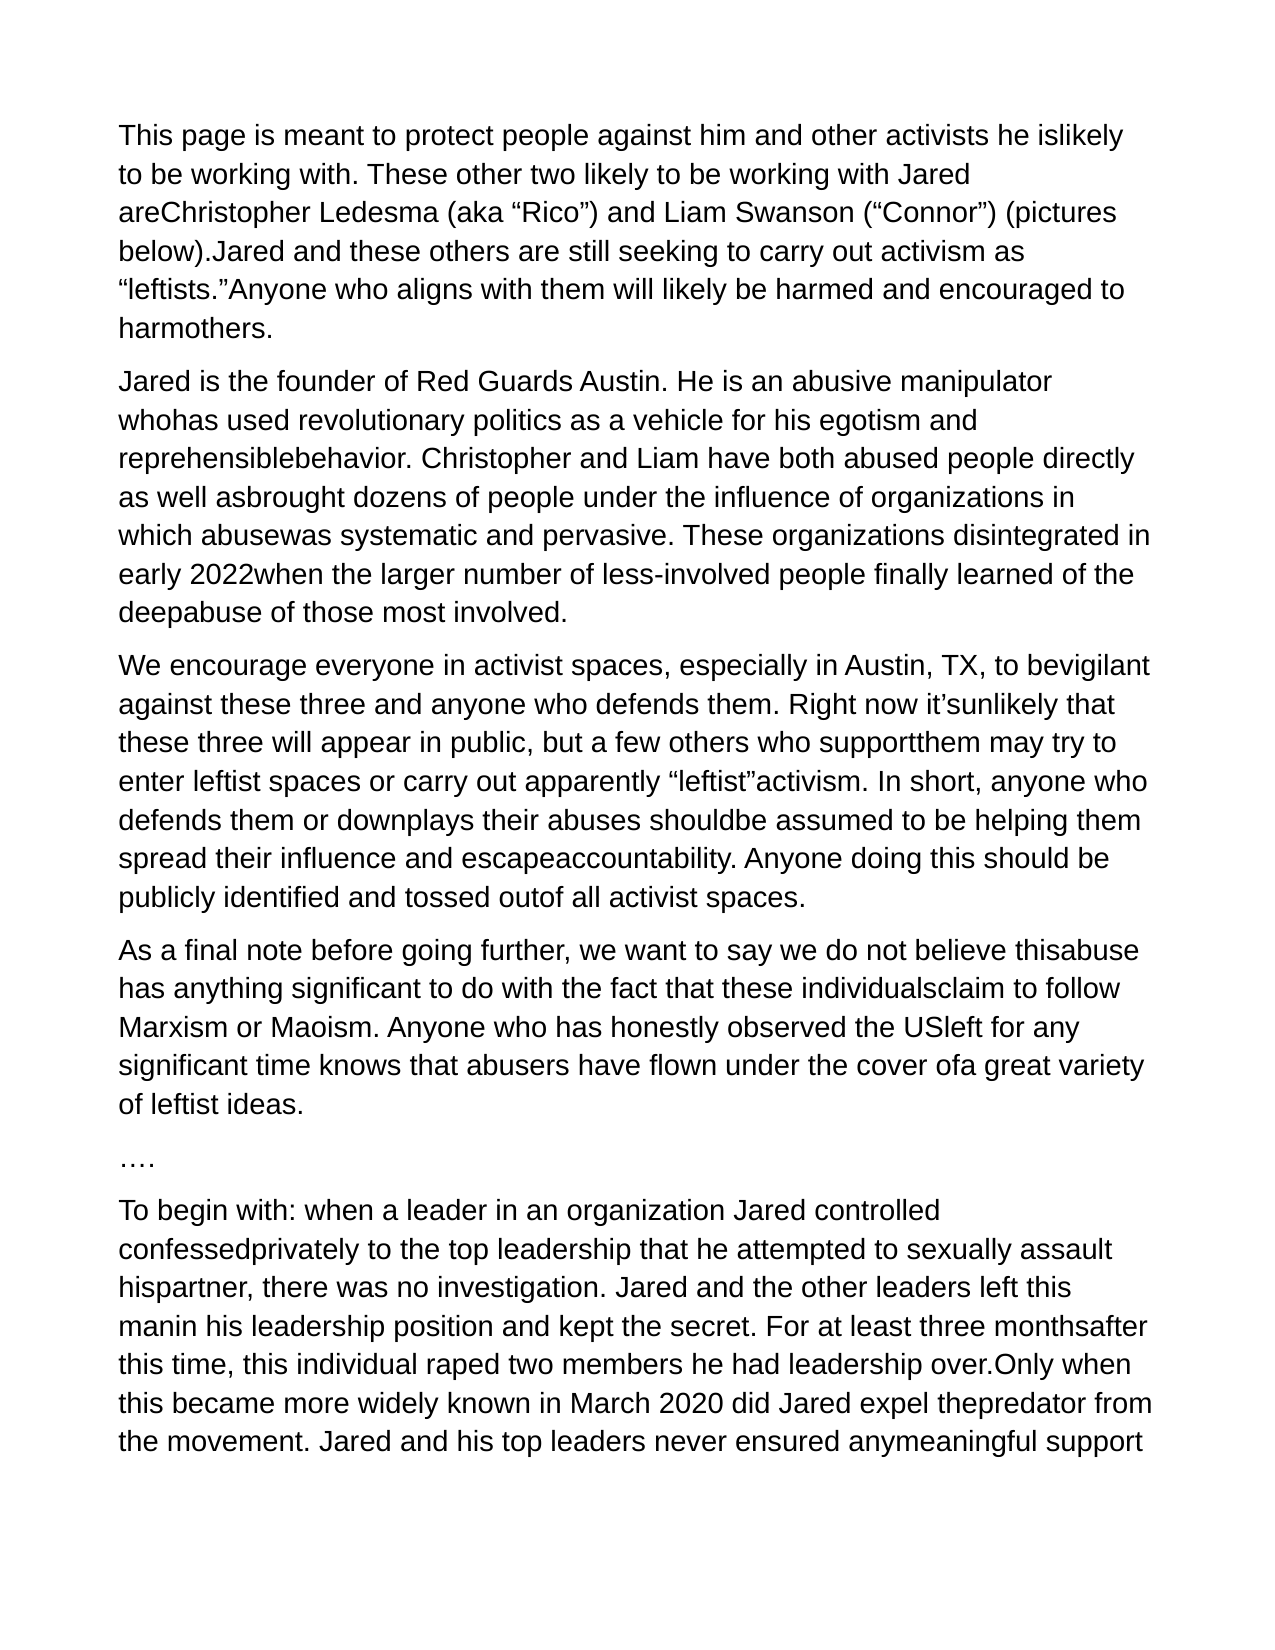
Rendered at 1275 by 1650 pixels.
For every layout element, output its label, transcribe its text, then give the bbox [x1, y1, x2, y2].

text We encourage everyone in activist spaces, especially in Austin, TX, to bevigilant against these three and anyone who defends them. Right now it’sunlikely that these three will appear in public, but a few others who supportthem may try to enter leftist spaces or carry out apparently “leftist”activism. In short, anyone who defends them or downplays their abuses shouldbe assumed to be helping them spread their influence and escapeaccountability. Anyone doing this should be publicly identified and tossed outof all activist spaces. [118, 648, 1157, 913]
text This page is meant to protect people against him and other activists he islikely to be working with. These other two likely to be working with Jared areChristopher Ledesma (aka “Rico”) and Liam Swanson (“Connor”) (pictures below).Jared and these others are still seeking to carry out activism as “leftists.”Anyone who aligns with them will likely be harmed and encouraged to harmothers. [118, 118, 1157, 344]
text As a final note before going further, we want to say we do not believe thisabuse has anything significant to do with the fact that these individualsclaim to follow Marxism or Maoism. Anyone who has honestly observed the USleft for any significant time knows that abusers have flown under the cover ofa great variety of leftist ideas. [118, 933, 1157, 1120]
text …. [118, 1140, 1157, 1173]
text Jared is the founder of Red Guards Austin. He is an abusive manipulator whohas used revolutionary politics as a vehicle for his egotism and reprehensiblebehavior. Christopher and Liam have both abused people directly as well asbrought dozens of people under the influence of organizations in which abusewas systematic and pervasive. These organizations disintegrated in early 2022when the larger number of less-involved people finally learned of the deepabuse of those most involved. [118, 364, 1157, 629]
text To begin with: when a leader in an organization Jared controlled confessedprivately to the top leadership that he attempted to sexually assault hispartner, there was no investigation. Jared and the other leaders left this manin his leadership position and kept the secret. For at least three monthsafter this time, this individual raped two members he had leadership over.Only when this became more widely known in March 2020 did Jared expel thepredator from the movement. Jared and his top leaders never ensured anymeaningful support [118, 1193, 1157, 1458]
